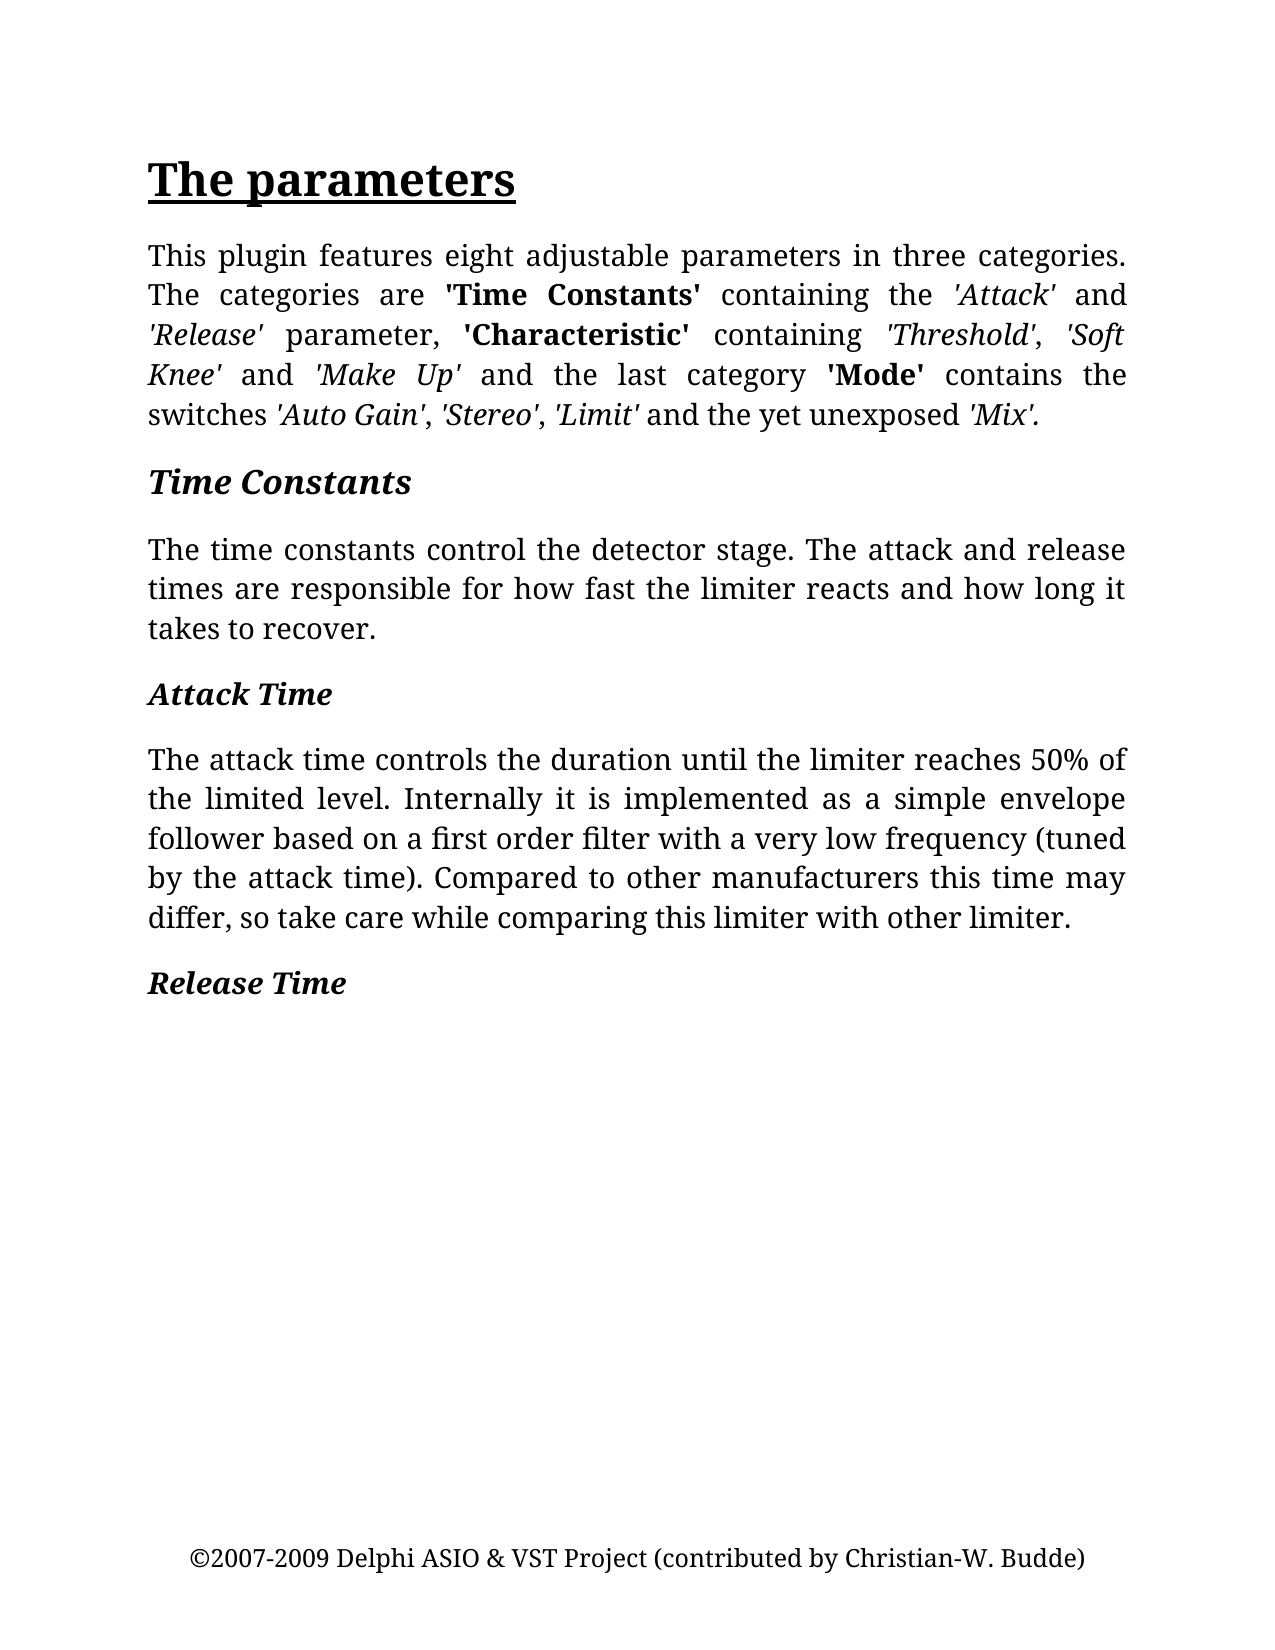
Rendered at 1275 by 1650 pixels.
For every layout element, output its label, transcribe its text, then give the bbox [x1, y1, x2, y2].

text The attack time controls the duration until the limiter reaches 50% of the limited level. Internally it is implemented as a simple envelope follower based on a first order filter with a very low frequency (tuned by the attack time). Compared to other manufacturers this time may differ, so take care while comparing this limiter with other limiter. [148, 739, 1127, 937]
text The time constants control the detector stage. The attack and release times are responsible for how fast the limiter reacts and how long it takes to recover. [148, 529, 1127, 648]
text This plugin features eight adjustable parameters in three categories. The categories are 'Time Constants' containing the 'Attack' and 'Release' parameter, 'Characteristic' containing 'Threshold', 'Soft Knee' and 'Make Up' and the last category 'Mode' contains the switches 'Auto Gain', 'Stereo', 'Limit' and the yet unexposed 'Mix'. [148, 235, 1127, 433]
subtitle Release Time [148, 962, 1127, 1003]
subtitle The parameters [148, 148, 1127, 210]
subtitle Attack Time [148, 673, 1127, 714]
subtitle Time Constants [148, 458, 1127, 504]
